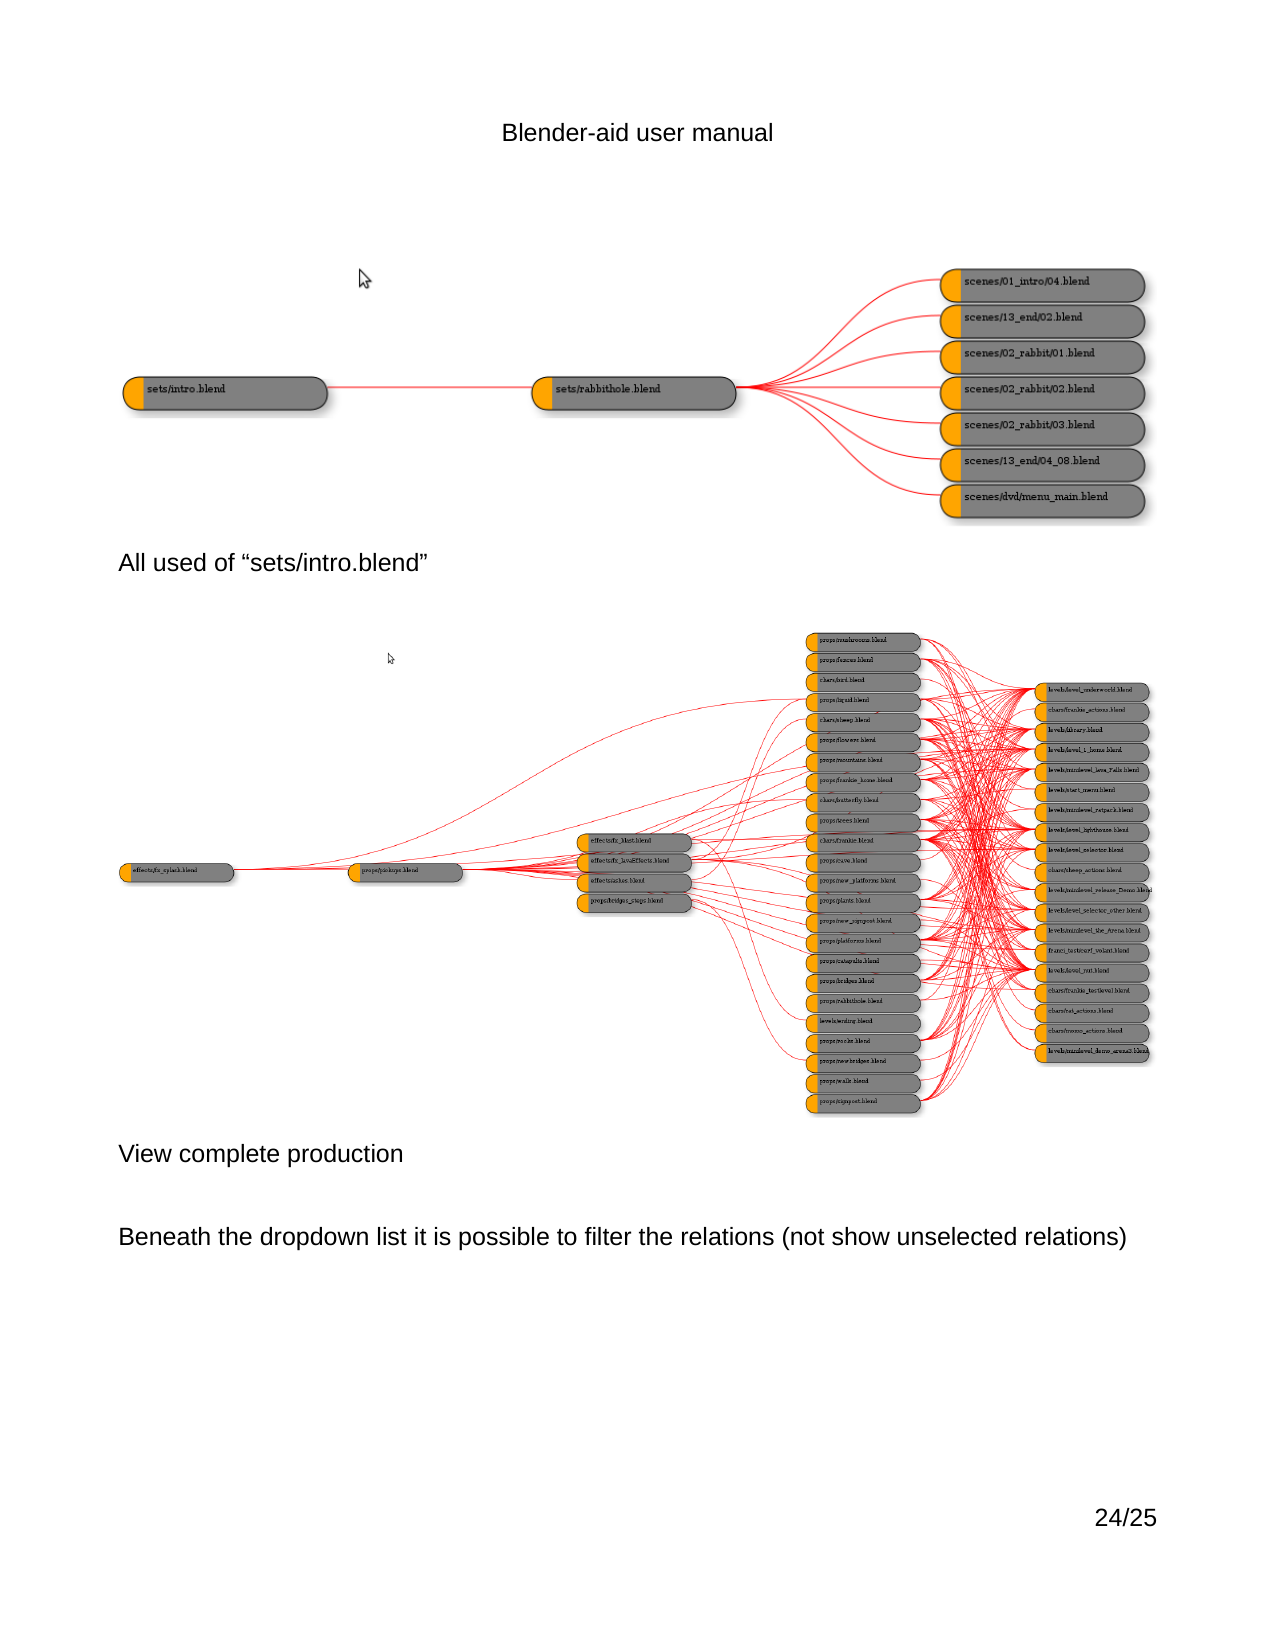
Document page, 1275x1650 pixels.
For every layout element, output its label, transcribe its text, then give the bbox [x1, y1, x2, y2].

picture [118, 630, 1157, 1127]
picture [118, 258, 1157, 536]
text All used of “sets/intro.blend” [118, 548, 1157, 577]
text View complete production [118, 1139, 1157, 1168]
text Beneath the dropdown list it is possible to filter the relations (not show unselected relations) [118, 1221, 1157, 1250]
